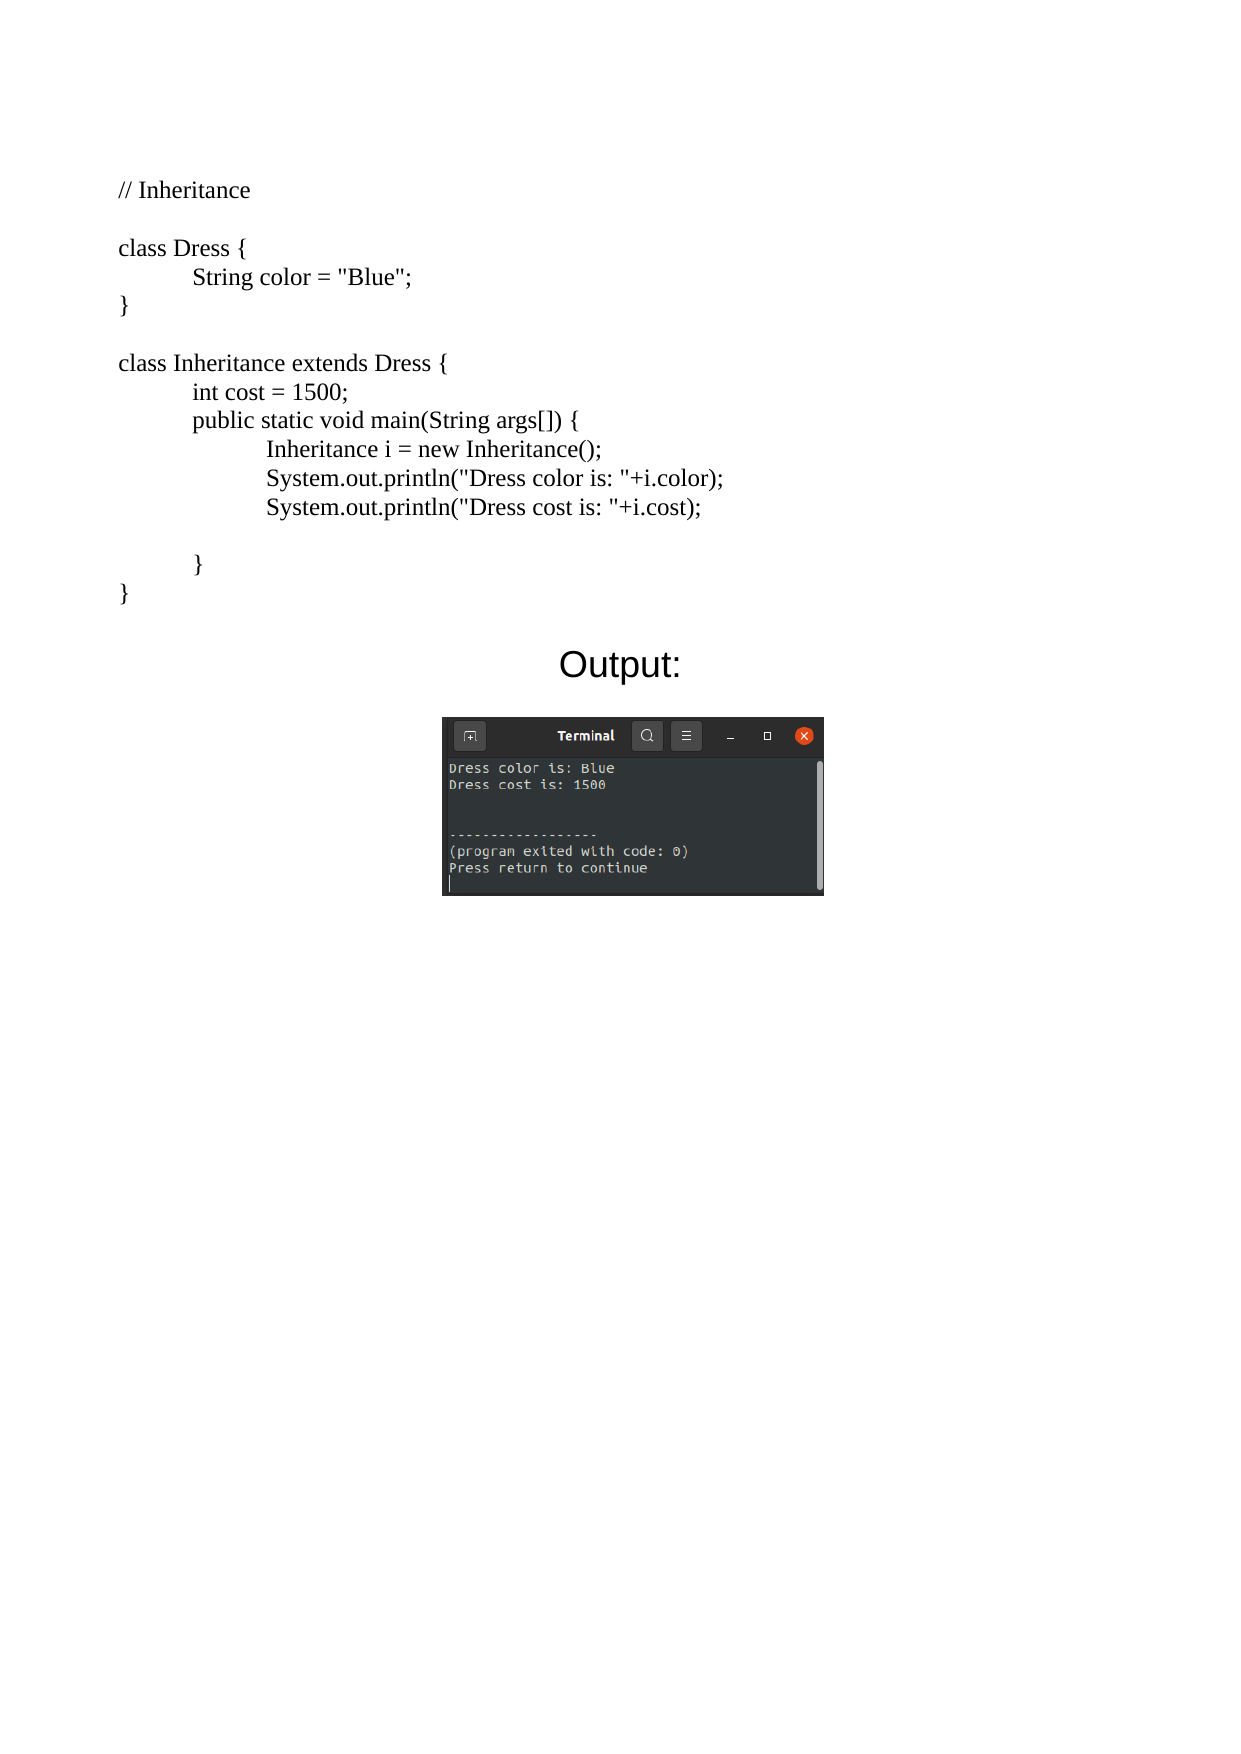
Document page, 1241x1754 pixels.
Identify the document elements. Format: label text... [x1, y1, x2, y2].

text class Dress { [118, 233, 1122, 262]
text public static void main(String args[]) { [118, 406, 1122, 434]
text String color = "Blue"; [118, 262, 1122, 291]
text class Inheritance extends Dress { [118, 348, 1122, 377]
subtitle Output: [118, 642, 1122, 685]
text int cost = 1500; [118, 377, 1122, 406]
text System.out.println("Dress cost is: "+i.cost); [118, 492, 1122, 521]
text } [118, 578, 1122, 607]
text } [118, 549, 1122, 578]
text // Inheritance [118, 176, 1122, 204]
picture [442, 717, 824, 896]
text System.out.println("Dress color is: "+i.color); [118, 463, 1122, 492]
text Inheritance i = new Inheritance(); [118, 434, 1122, 463]
text } [118, 291, 1122, 319]
